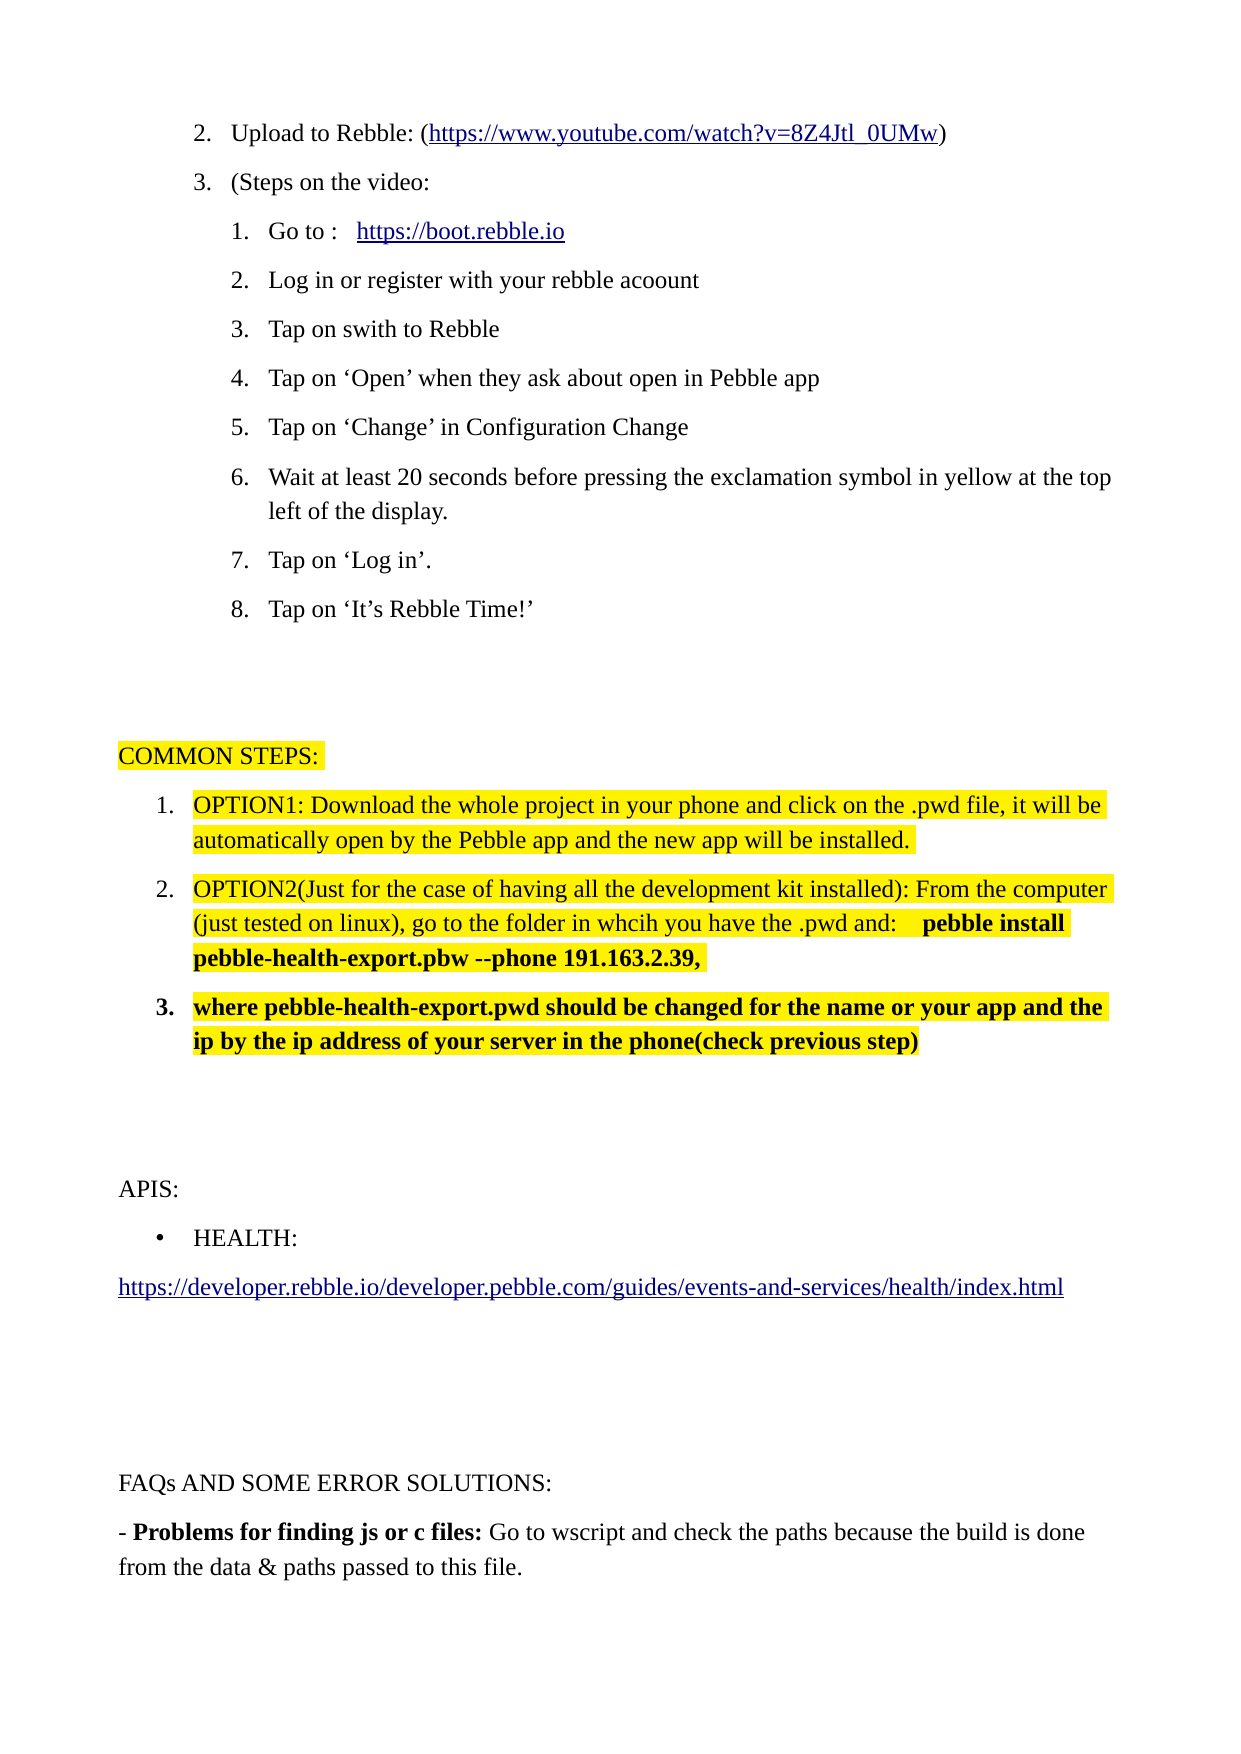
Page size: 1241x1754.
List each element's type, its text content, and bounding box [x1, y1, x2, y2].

text https://developer.rebble.io/developer.pebble.com/guides/events-and-services/health/index.html [118, 1272, 1122, 1301]
list Log in or register with your rebble acoount [231, 265, 1122, 294]
list where pebble-health-export.pwd should be changed for the name or your app and the ip by the ip address of your server in the phone(check previous step) [156, 992, 1122, 1055]
list OPTION1: Download the whole project in your phone and click on the .pwd file, it will be automatically open by the Pebble app and the new app will be installed. [156, 790, 1122, 854]
list OPTION2(Just for the case of having all the development kit installed): From the computer (just tested on linux), go to the folder in whcih you have the .pwd and: pebble install pebble-health-export.pbw --phone 191.163.2.39, [156, 874, 1122, 972]
list Tap on ‘It’s Rebble Time!’ [231, 594, 1122, 623]
list Tap on ‘Change’ in Configuration Change [231, 412, 1122, 441]
list (Steps on the video: [193, 167, 1122, 196]
text - Problems for finding js or c files: Go to wscript and check the paths because the build is done from the data & paths passed to this file. [118, 1517, 1122, 1580]
list Upload to Rebble: (https://www.youtube.com/watch?v=8Z4Jtl_0UMw) [193, 118, 1122, 147]
text APIS: [118, 1174, 1122, 1202]
list Go to : https://boot.rebble.io [231, 216, 1122, 245]
list Wait at least 20 seconds before pressing the exclamation symbol in yellow at the top left of the display. [231, 462, 1122, 525]
list Tap on ‘Log in’. [231, 545, 1122, 574]
text COMMON STEPS: [118, 741, 1122, 770]
text FAQs AND SOME ERROR SOLUTIONS: [118, 1468, 1122, 1497]
list Tap on swith to Rebble [231, 314, 1122, 343]
list Tap on ‘Open’ when they ask about open in Pebble app [231, 363, 1122, 392]
list HEALTH: [156, 1223, 1122, 1251]
